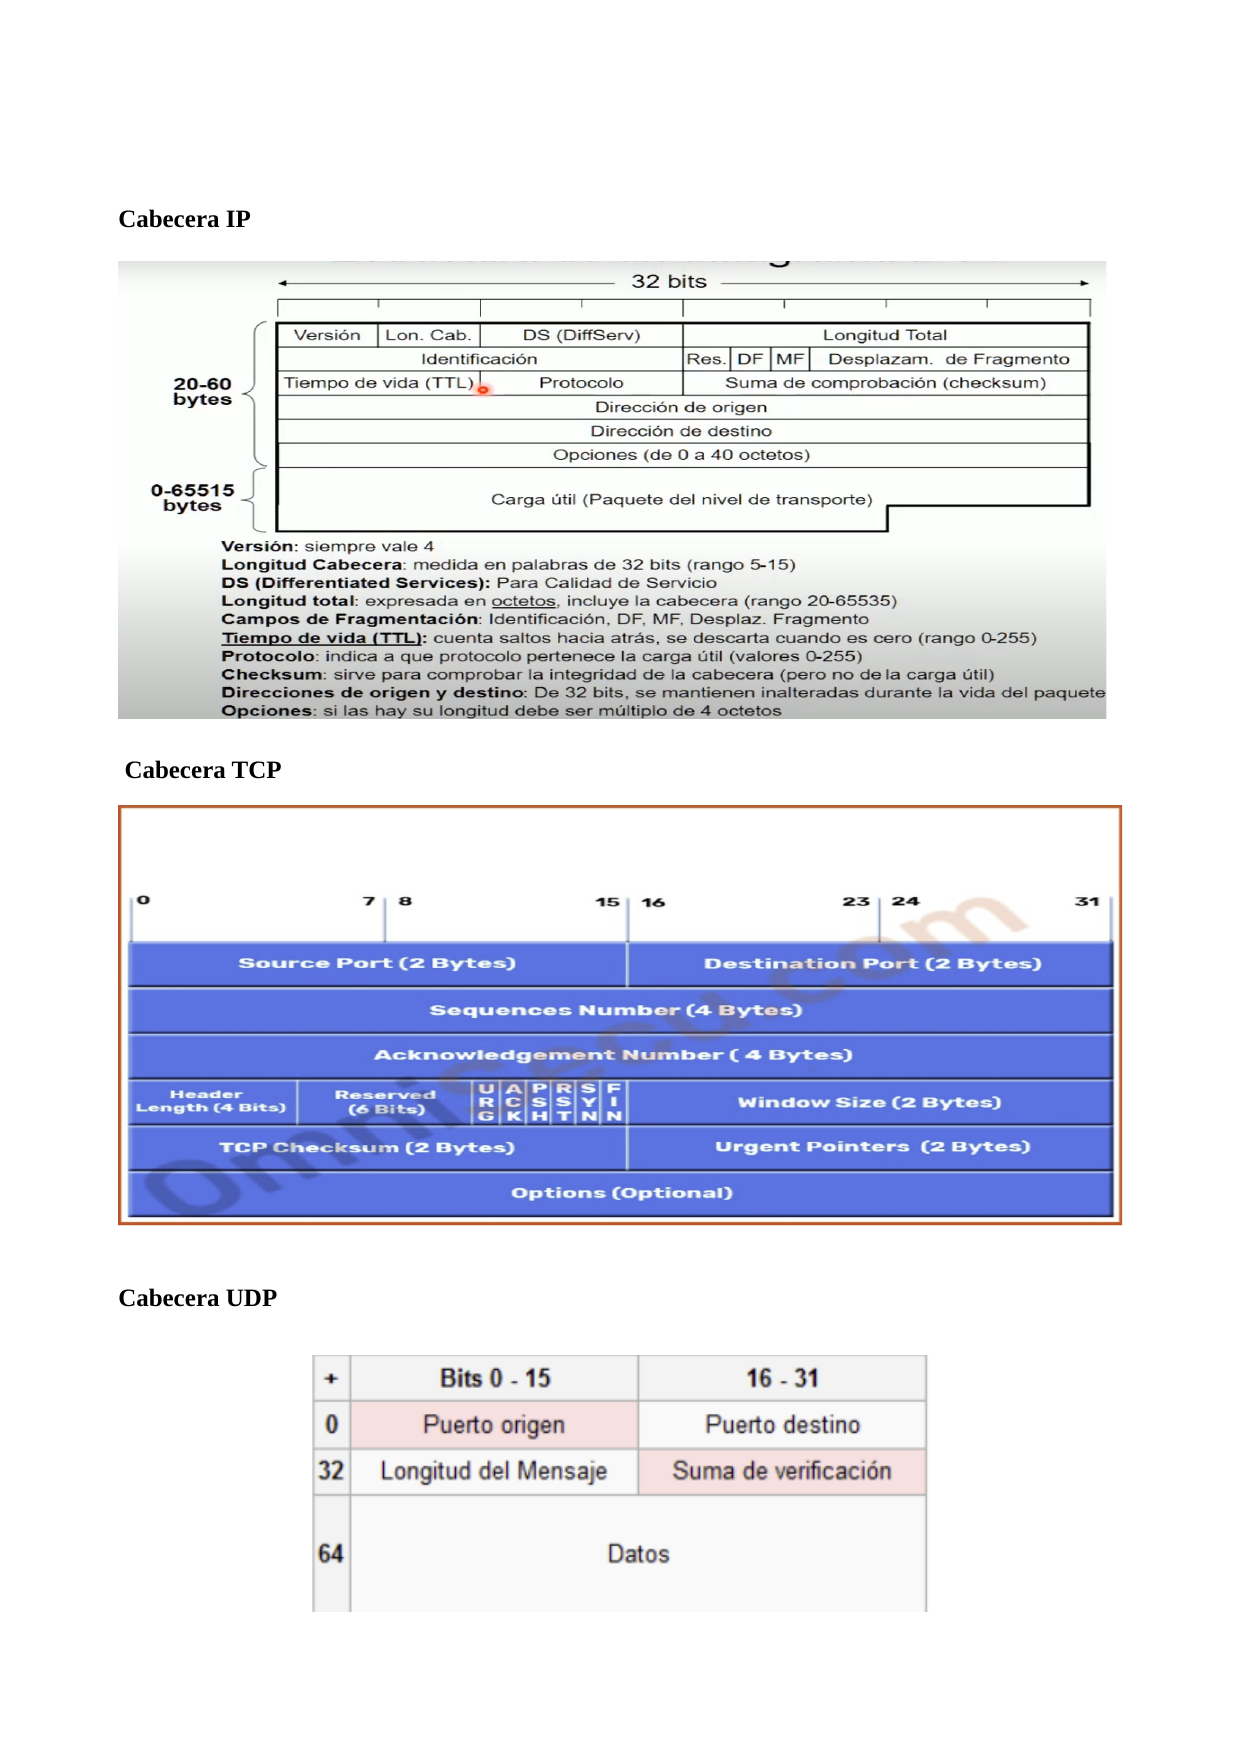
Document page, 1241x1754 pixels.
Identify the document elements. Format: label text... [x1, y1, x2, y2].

picture [311, 1355, 929, 1612]
text Cabecera UDP [118, 1283, 1122, 1312]
text Cabecera IP [118, 204, 1122, 233]
picture [118, 261, 1107, 719]
picture [118, 805, 1123, 1226]
text Cabecera TCP [118, 755, 1122, 784]
